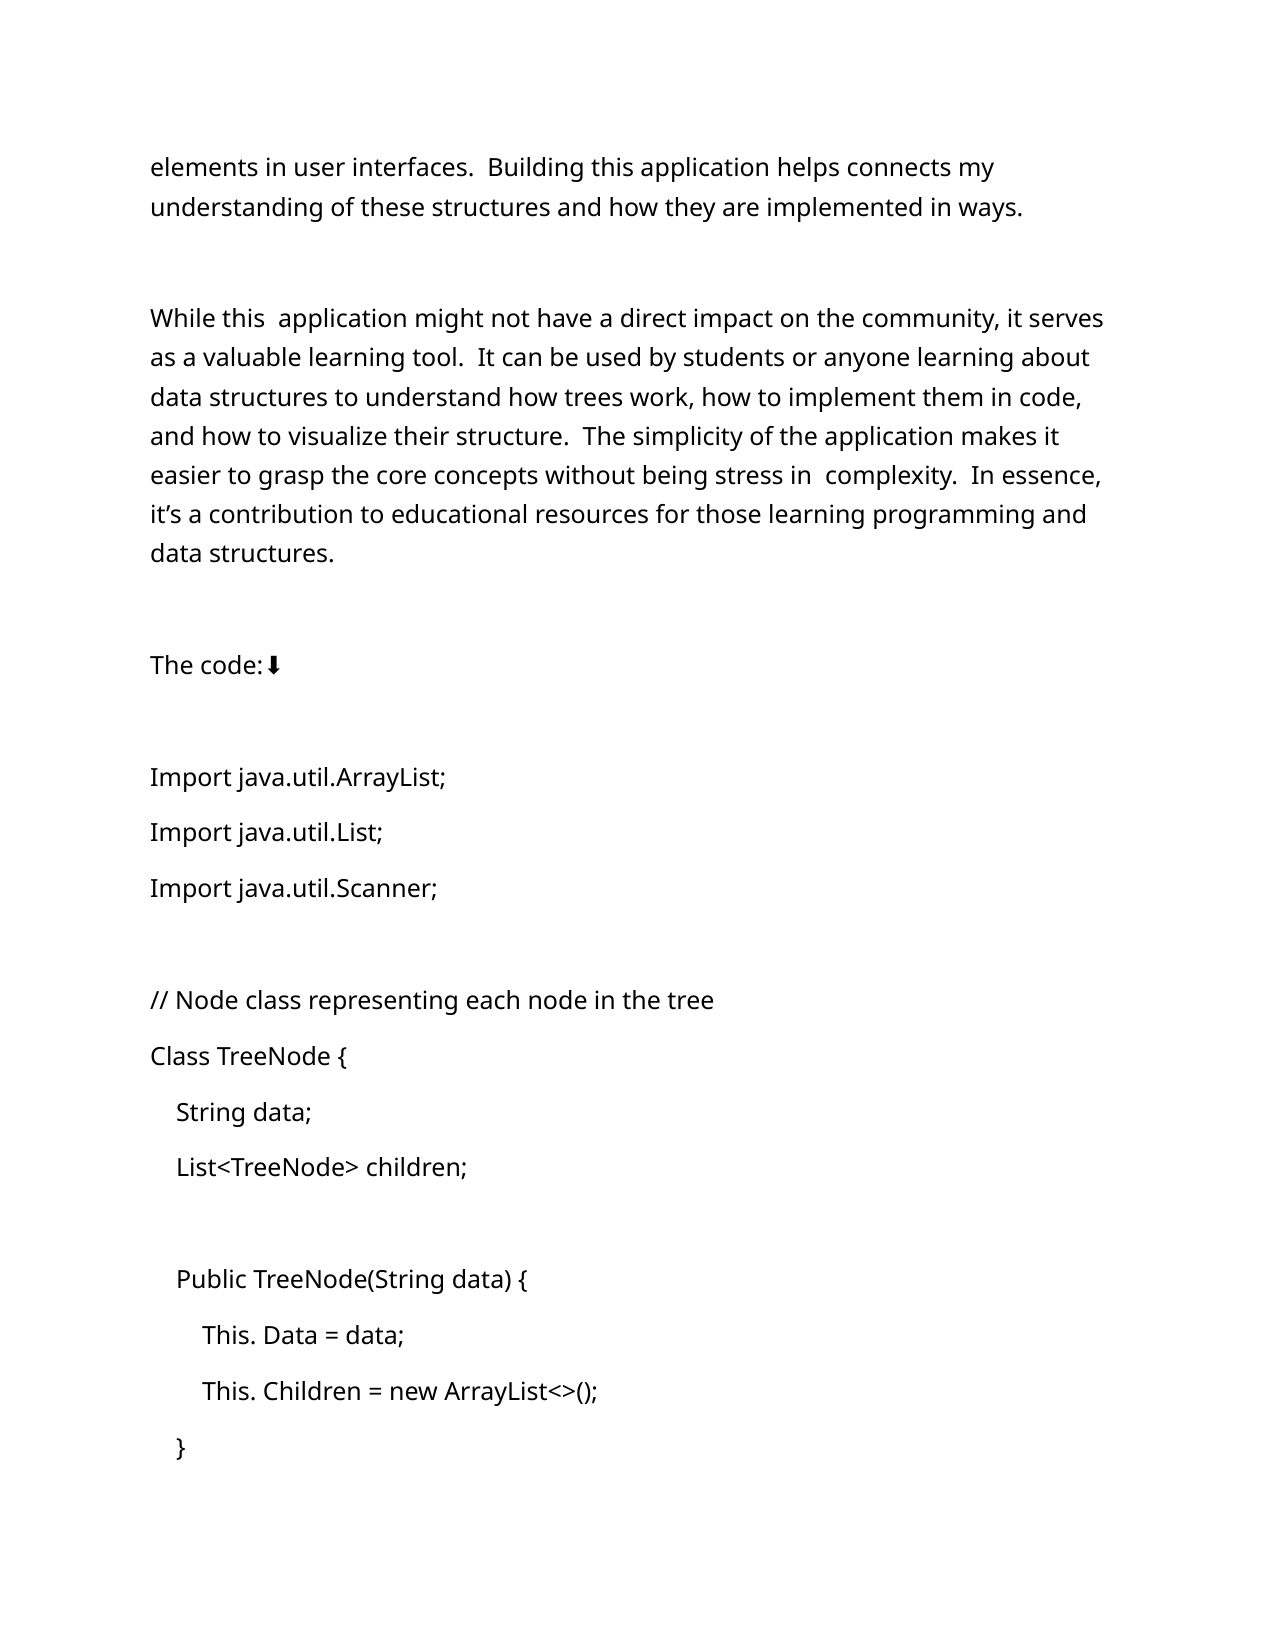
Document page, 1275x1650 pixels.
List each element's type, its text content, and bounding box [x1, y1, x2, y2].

text elements in user interfaces. Building this application helps connects my understanding of these structures and how they are implemented in ways. [150, 150, 1125, 223]
text // Node class representing each node in the tree [150, 982, 1125, 1017]
text This. Data = data; [150, 1317, 1125, 1352]
text String data; [150, 1094, 1125, 1128]
text While this application might not have a direct impact on the community, it serves as a valuable learning tool. It can be used by students or anyone learning about data structures to understand how trees work, how to implement them in code, and how to visualize their structure. The simplicity of the application makes it easier to grasp the core concepts without being stress in complexity. In essence, it’s a contribution to educational resources for those learning programming and data structures. [150, 301, 1125, 570]
text List<TreeNode> children; [150, 1150, 1125, 1184]
text Class TreeNode { [150, 1038, 1125, 1072]
text Import java.util.ArrayList; [150, 759, 1125, 793]
text Import java.util.Scanner; [150, 871, 1125, 905]
text The code:⬇️ [150, 647, 1125, 682]
text This. Children = new ArrayList<>(); [150, 1373, 1125, 1407]
text } [150, 1429, 1125, 1463]
text Public TreeNode(String data) { [150, 1262, 1125, 1296]
text Import java.util.List; [150, 815, 1125, 849]
